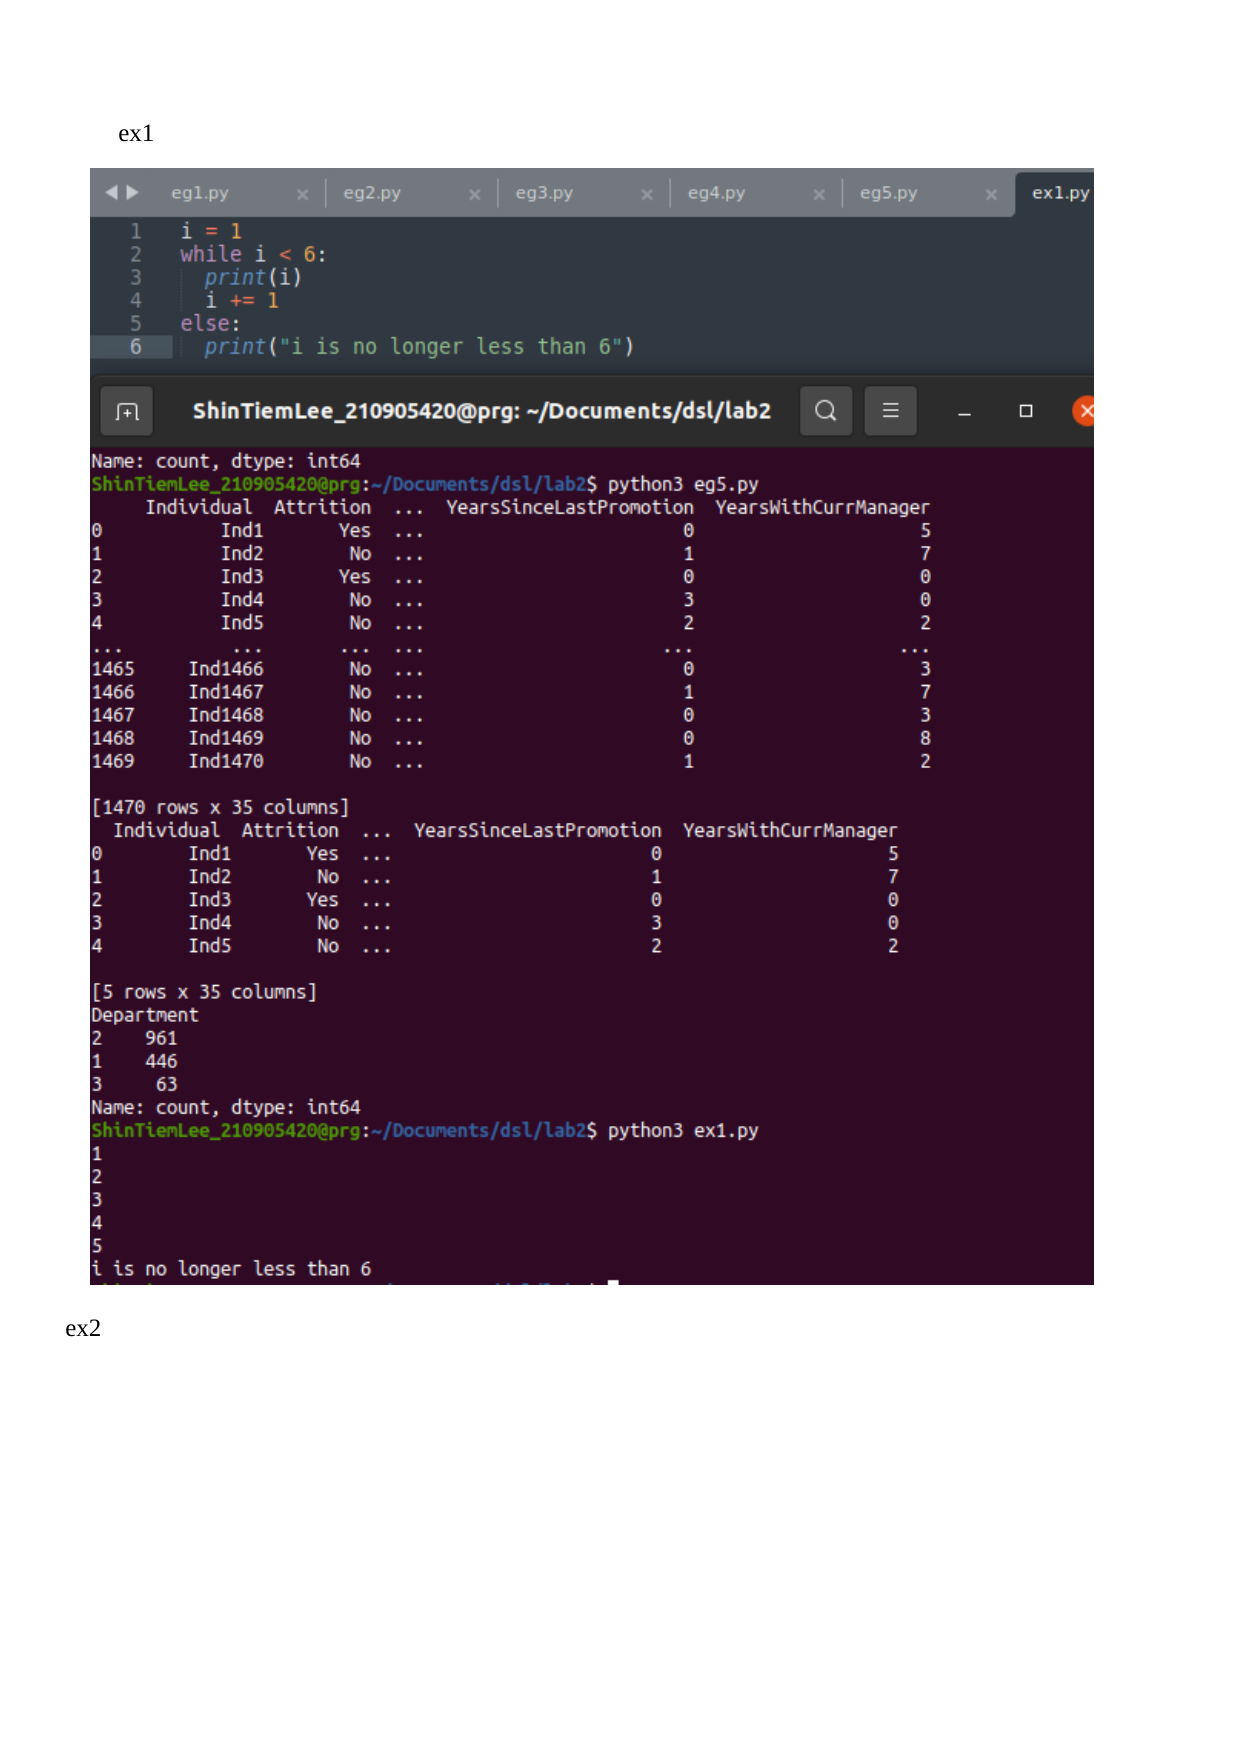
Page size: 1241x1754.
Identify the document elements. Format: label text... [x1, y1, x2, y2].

picture [90, 168, 1094, 1285]
text ex1 [118, 118, 1122, 147]
